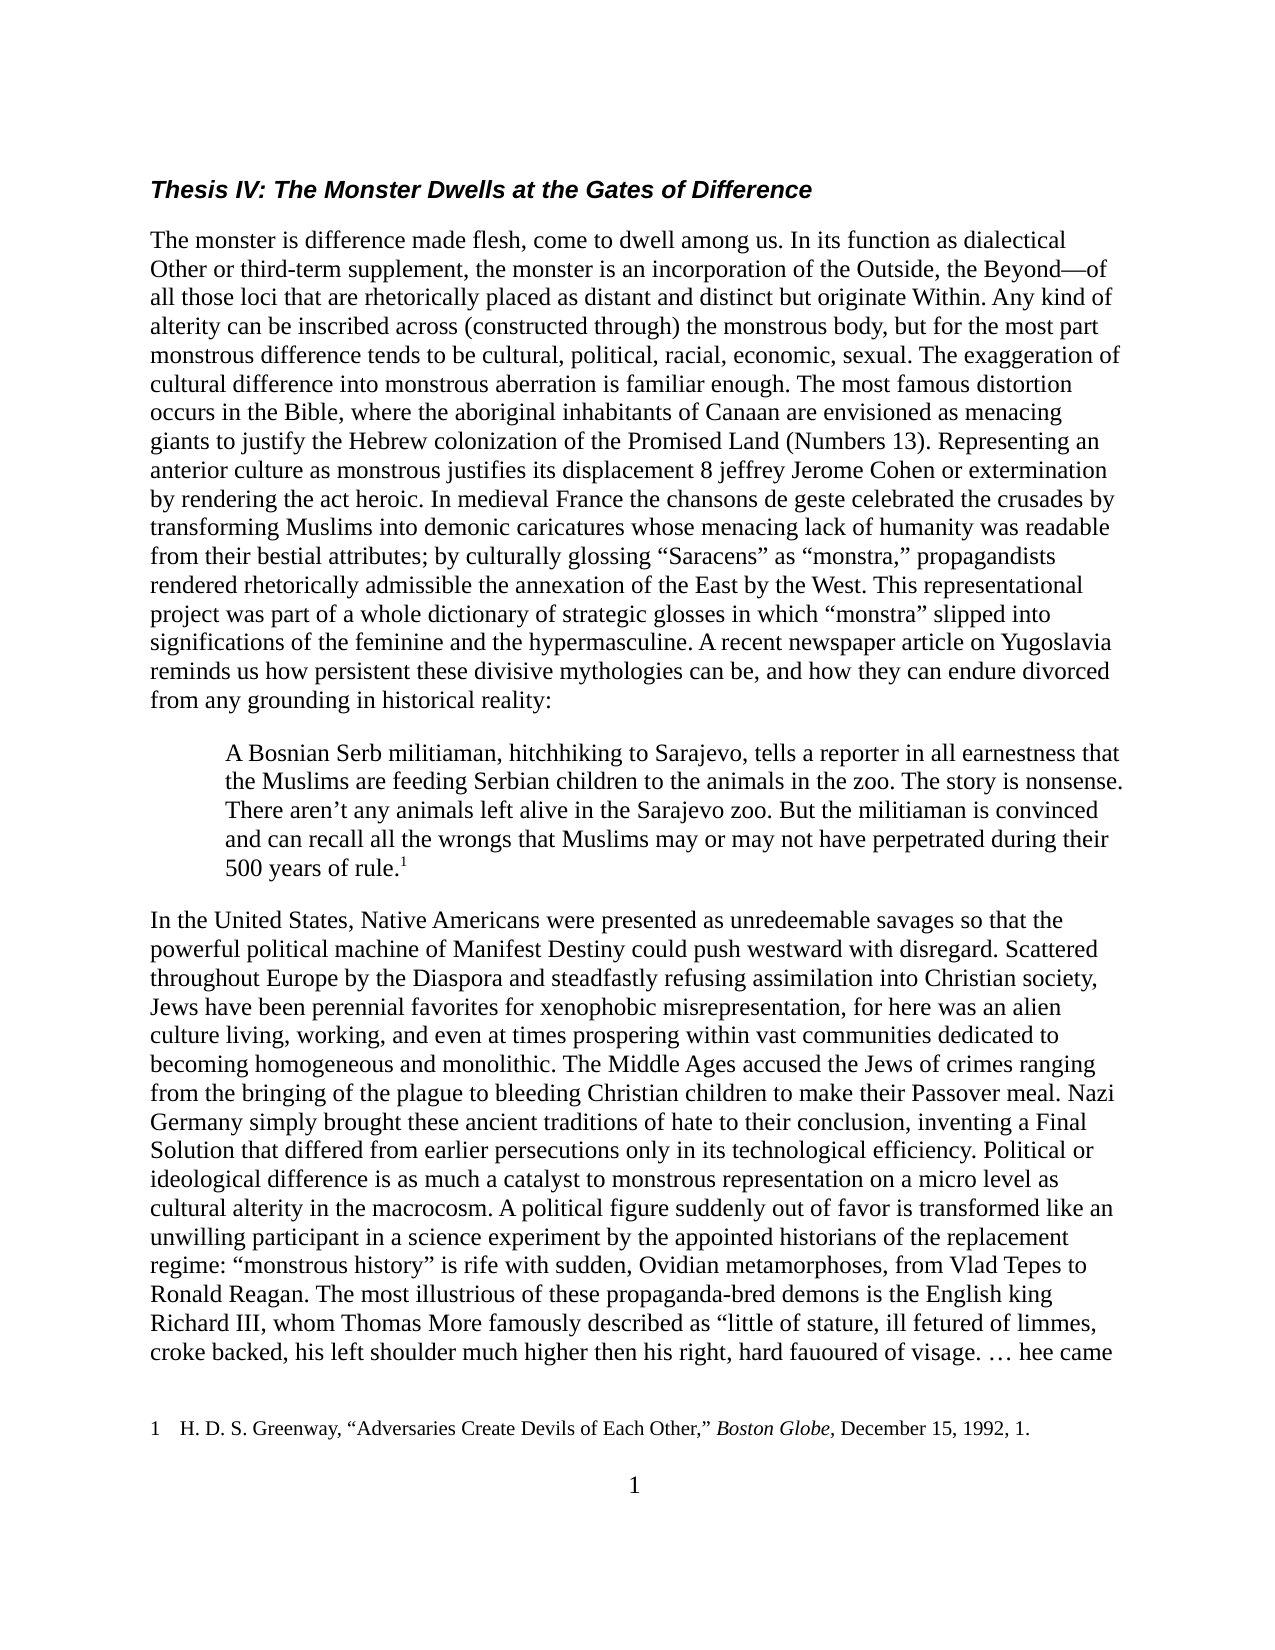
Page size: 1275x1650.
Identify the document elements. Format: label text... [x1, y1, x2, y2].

text In the United States, Native Americans were presented as unredeemable savages so that the powerful political machine of Manifest Destiny could push westward with disregard. Scattered throughout Europe by the Diaspora and steadfastly refusing assimilation into Christian society, Jews have been perennial favorites for xenophobic misrepresentation, for here was an alien culture living, working, and even at times prospering within vast communities dedicated to becoming homogeneous and monolithic. The Middle Ages accused the Jews of crimes ranging from the bringing of the plague to bleeding Christian children to make their Passover meal. Nazi Germany simply brought these ancient traditions of hate to their conclusion, inventing a Final Solution that differed from earlier persecutions only in its technological efficiency. Political or ideological difference is as much a catalyst to monstrous representation on a micro level as cultural alterity in the macrocosm. A political figure suddenly out of favor is transformed like an unwilling participant in a science experiment by the appointed historians of the replacement regime: “monstrous history” is rife with sudden, Ovidian metamorphoses, from Vlad Tepes to Ronald Reagan. The most illustrious of these propaganda-bred demons is the English king Richard III, whom Thomas More famously described as “little of stature, ill fetured of limmes, croke backed, his left shoulder much higher then his right, hard fauoured of visage. … hee came [150, 905, 1125, 1365]
text The monster is difference made flesh, come to dwell among us. In its function as dialectical Other or third-term supplement, the monster is an incorporation of the Outside, the Beyond—of all those loci that are rhetorically placed as distant and distinct but originate Within. Any kind of alterity can be inscribed across (constructed through) the monstrous body, but for the most part monstrous difference tends to be cultural, political, racial, economic, sexual. The exaggeration of cultural difference into monstrous aberration is familiar enough. The most famous distortion occurs in the Bible, where the aboriginal inhabitants of Canaan are envisioned as menacing giants to justify the Hebrew colonization of the Promised Land (Numbers 13). Representing an anterior culture as monstrous justifies its displacement 8 jeffrey Jerome Cohen or extermination by rendering the act heroic. In medieval France the chansons de geste celebrated the crusades by transforming Muslims into demonic caricatures whose menacing lack of humanity was readable from their bestial attributes; by culturally glossing “Saracens” as “monstra,” propagandists rendered rhetorically admissible the annexation of the East by the West. This representational project was part of a whole dictionary of strategic glosses in which “monstra” slipped into significations of the feminine and the hypermasculine. A recent newspaper article on Yugoslavia reminds us how persistent these divisive mythologies can be, and how they can endure divorced from any grounding in historical reality: [150, 225, 1125, 714]
text H. D. S. Greenway, “Adversaries Create Devils of Each Other,” Boston Globe, December 15, 1992, 1. [150, 1416, 1125, 1440]
subtitle Thesis IV: The Monster Dwells at the Gates of Difference [150, 175, 1125, 203]
text A Bosnian Serb militiaman, hitchhiking to Sarajevo, tells a reporter in all earnestness that the Muslims are feeding Serbian children to the animals in the zoo. The story is nonsense. There aren’t any animals left alive in the Sarajevo zoo. But the militiaman is convinced and can recall all the wrongs that Muslims may or may not have perpetrated during their 500 years of rule. [225, 738, 1125, 881]
